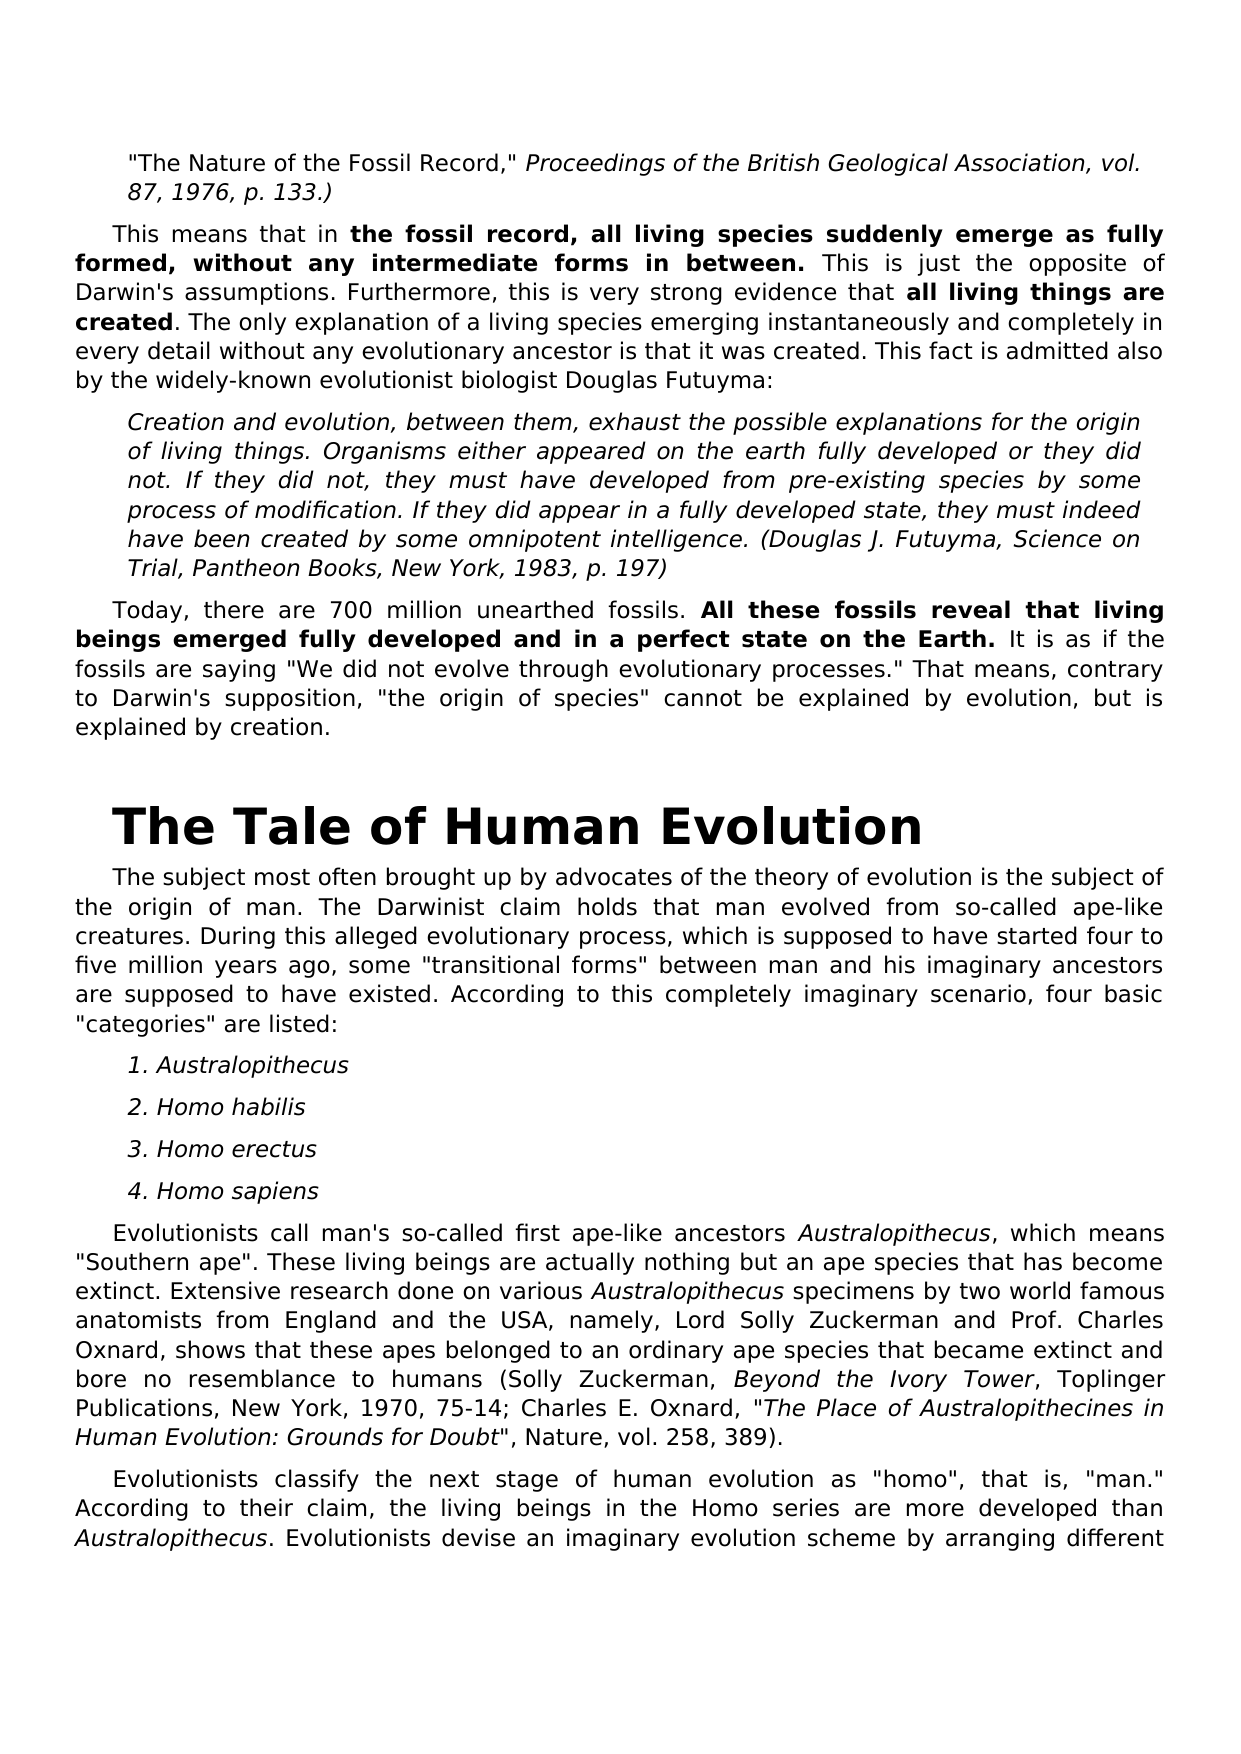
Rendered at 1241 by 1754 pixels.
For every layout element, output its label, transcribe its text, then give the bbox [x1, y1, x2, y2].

text The subject most often brought up by advocates of the theory of evolution is the subject of the origin of man. The Darwinist claim holds that man evolved from so-called ape-like creatures. During this alleged evolutionary process, which is supposed to have started four to five million years ago, some "transitional forms" between man and his imaginary ancestors are supposed to have existed. According to this completely imaginary scenario, four basic "categories" are listed: [75, 864, 1165, 1037]
subtitle The Tale of Human Evolution [112, 798, 1165, 856]
text "The Nature of the Fossil Record," Proceedings of the British Geological Association, vol. 87, 1976, p. 133.) [127, 150, 1143, 206]
text Evolutionists classify the next stage of human evolution as "homo", that is, "man." According to their claim, the living beings in the Homo series are more developed than Australopithecus. Evolutionists devise an imaginary evolution scheme by arranging different [75, 1466, 1165, 1552]
text Creation and evolution, between them, exhaust the possible explanations for the origin of living things. Organisms either appeared on the earth fully developed or they did not. If they did not, they must have developed from pre-existing species by some process of modification. If they did appear in a fully developed state, they must indeed have been created by some omnipotent intelligence. (Douglas J. Futuyma, Science on Trial, Pantheon Books, New York, 1983, p. 197) [127, 409, 1143, 582]
text Evolutionists call man's so-called first ape-like ancestors Australopithecus, which means "Southern ape". These living beings are actually nothing but an ape species that has become extinct. Extensive research done on various Australopithecus specimens by two world famous anatomists from England and the USA, namely, Lord Solly Zuckerman and Prof. Charles Oxnard, shows that these apes belonged to an ordinary ape species that became extinct and bore no resemblance to humans (Solly Zuckerman, Beyond the Ivory Tower, Toplinger Publications, New York, 1970, 75-14; Charles E. Oxnard, "The Place of Australopithecines in Human Evolution: Grounds for Doubt", Nature, vol. 258, 389). [75, 1220, 1165, 1451]
text 3. Homo erectus [127, 1136, 1143, 1163]
text This means that in the fossil record, all living species suddenly emerge as fully formed, without any intermediate forms in between. This is just the opposite of Darwin's assumptions. Furthermore, this is very strong evidence that all living things are created. The only explanation of a living species emerging instantaneously and completely in every detail without any evolutionary ancestor is that it was created. This fact is admitted also by the widely-known evolutionist biologist Douglas Futuyma: [75, 221, 1165, 394]
text Today, there are 700 million unearthed fossils. All these fossils reveal that living beings emerged fully developed and in a perfect state on the Earth. It is as if the fossils are saying "We did not evolve through evolutionary processes." That means, contrary to Darwin's supposition, "the origin of species" cannot be explained by evolution, but is explained by creation. [75, 597, 1165, 741]
text 2. Homo habilis [127, 1094, 1143, 1121]
text 1. Australopithecus [127, 1053, 1143, 1079]
text 4. Homo sapiens [127, 1178, 1143, 1204]
